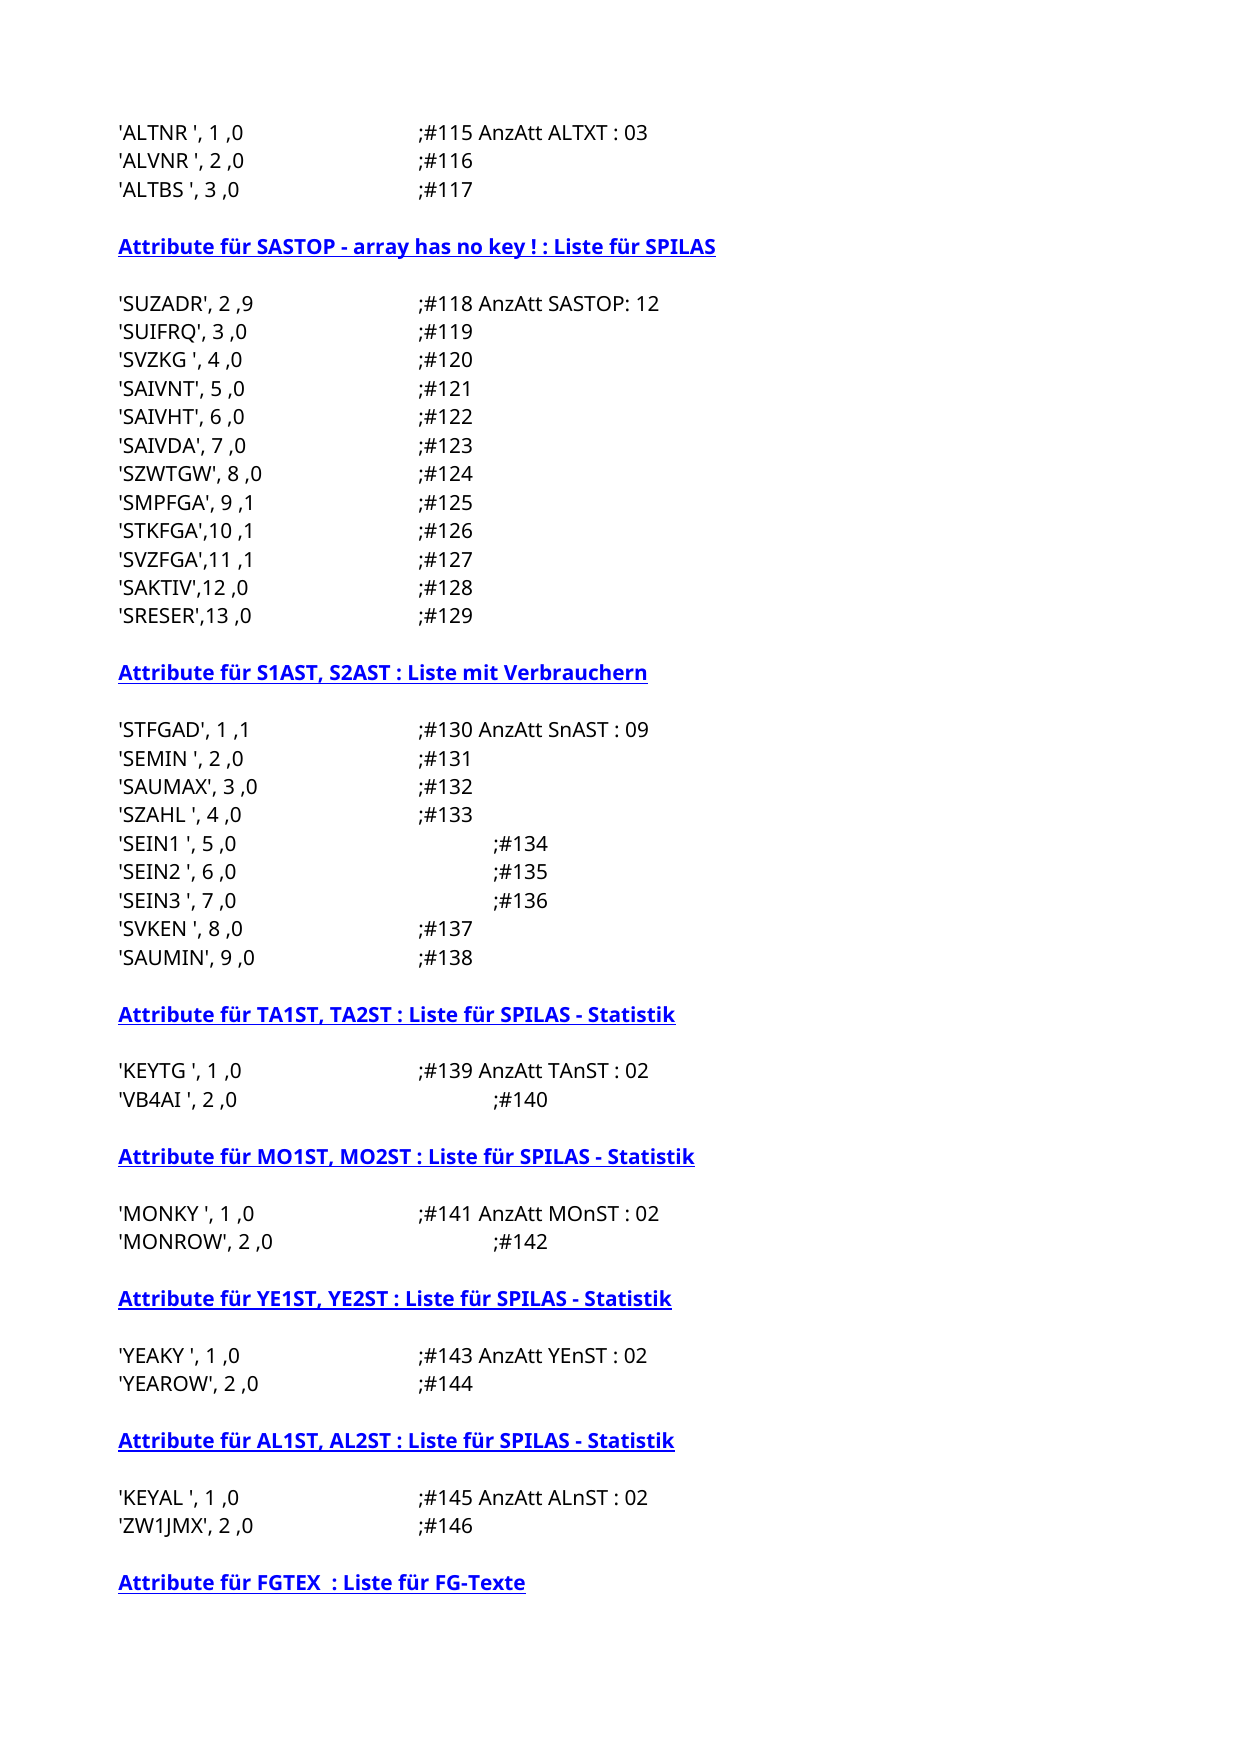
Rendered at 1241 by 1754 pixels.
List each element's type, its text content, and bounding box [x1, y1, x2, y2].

text 'ZW1JMX', 2 ,0 ;#146 [118, 1512, 1122, 1540]
text 'SEIN1 ', 5 ,0 ;#134 [118, 829, 1122, 857]
text 'SAUMIN', 9 ,0 ;#138 [118, 943, 1122, 971]
text 'YEAROW', 2 ,0 ;#144 [118, 1369, 1122, 1398]
text 'ALTNR ', 1 ,0 ;#115 AnzAtt ALTXT : 03 [118, 118, 1122, 147]
text 'SZWTGW', 8 ,0 ;#124 [118, 459, 1122, 488]
text Attribute für SASTOP - array has no key ! : Liste für SPILAS [118, 232, 1122, 260]
text 'SAIVDA', 7 ,0 ;#123 [118, 431, 1122, 459]
text 'SVZFGA',11 ,1 ;#127 [118, 545, 1122, 573]
text 'ALTBS ', 3 ,0 ;#117 [118, 175, 1122, 203]
text 'SUZADR', 2 ,9 ;#118 AnzAtt SASTOP: 12 [118, 289, 1122, 317]
text 'SMPFGA', 9 ,1 ;#125 [118, 488, 1122, 516]
text 'SAUMAX', 3 ,0 ;#132 [118, 772, 1122, 801]
text 'SVZKG ', 4 ,0 ;#120 [118, 346, 1122, 374]
text 'SAIVNT', 5 ,0 ;#121 [118, 374, 1122, 402]
text 'SEMIN ', 2 ,0 ;#131 [118, 744, 1122, 772]
text 'VB4AI ', 2 ,0 ;#140 [118, 1085, 1122, 1113]
text 'SEIN2 ', 6 ,0 ;#135 [118, 857, 1122, 886]
text Attribute für TA1ST, TA2ST : Liste für SPILAS - Statistik [118, 1000, 1122, 1028]
text 'SZAHL ', 4 ,0 ;#133 [118, 801, 1122, 829]
text 'SRESER',13 ,0 ;#129 [118, 602, 1122, 630]
text 'SVKEN ', 8 ,0 ;#137 [118, 914, 1122, 943]
text 'SAIVHT', 6 ,0 ;#122 [118, 402, 1122, 431]
text 'SEIN3 ', 7 ,0 ;#136 [118, 886, 1122, 914]
text Attribute für YE1ST, YE2ST : Liste für SPILAS - Statistik [118, 1284, 1122, 1312]
text 'SAKTIV',12 ,0 ;#128 [118, 573, 1122, 602]
text Attribute für FGTEX : Liste für FG-Texte [118, 1568, 1122, 1597]
text 'ALVNR ', 2 ,0 ;#116 [118, 147, 1122, 175]
text 'KEYAL ', 1 ,0 ;#145 AnzAtt ALnST : 02 [118, 1483, 1122, 1512]
text 'STKFGA',10 ,1 ;#126 [118, 516, 1122, 545]
text 'YEAKY ', 1 ,0 ;#143 AnzAtt YEnST : 02 [118, 1341, 1122, 1369]
text Attribute für AL1ST, AL2ST : Liste für SPILAS - Statistik [118, 1426, 1122, 1455]
text Attribute für MO1ST, MO2ST : Liste für SPILAS - Statistik [118, 1142, 1122, 1170]
text 'SUIFRQ', 3 ,0 ;#119 [118, 317, 1122, 346]
text 'STFGAD', 1 ,1 ;#130 AnzAtt SnAST : 09 [118, 715, 1122, 744]
text 'KEYTG ', 1 ,0 ;#139 AnzAtt TAnST : 02 [118, 1057, 1122, 1085]
text Attribute für S1AST, S2AST : Liste mit Verbrauchern [118, 658, 1122, 687]
text 'MONROW', 2 ,0 ;#142 [118, 1227, 1122, 1256]
text 'MONKY ', 1 ,0 ;#141 AnzAtt MOnST : 02 [118, 1199, 1122, 1227]
